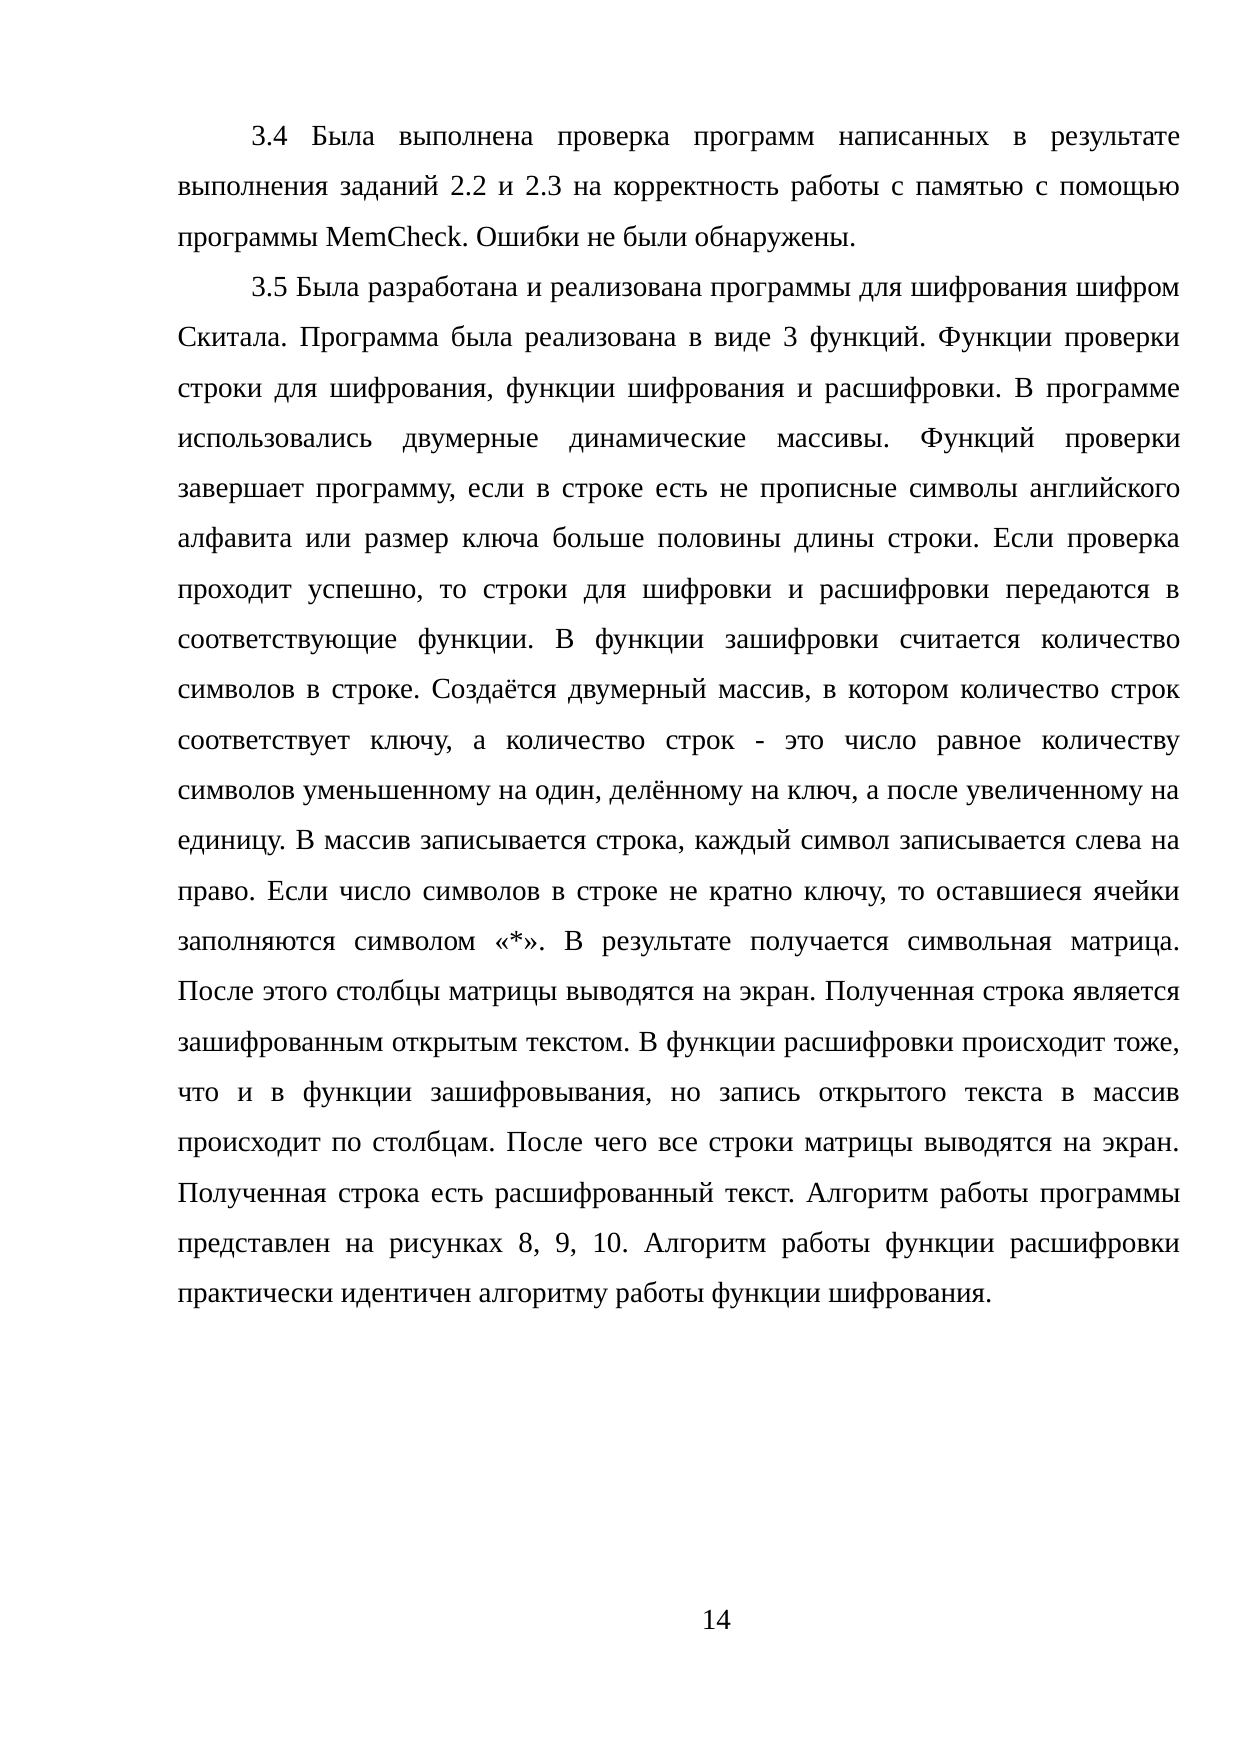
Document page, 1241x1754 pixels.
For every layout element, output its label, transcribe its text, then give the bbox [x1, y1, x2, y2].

text 3.5 Была разработана и реализована программы для шифрования шифром Скитала. Программа была реализована в виде 3 функций. Функции проверки строки для шифрования, функции шифрования и расшифровки. В программе использовались двумерные динамические массивы. Функций проверки завершает программу, если в строке есть не прописные символы английского алфавита или размер ключа больше половины длины строки. Если проверка проходит успешно, то строки для шифровки и расшифровки передаются в соответствующие функции. В функции зашифровки считается количество символов в строке. Создаётся двумерный массив, в котором количество строк соответствует ключу, а количество строк - это число равное количеству символов уменьшенному на один, делённому на ключ, а после увеличенному на единицу. В массив записывается строка, каждый символ записывается слева на право. Если число символов в строке не кратно ключу, то оставшиеся ячейки заполняются символом «*». В результате получается символьная матрица. После этого столбцы матрицы выводятся на экран. Полученная строка является зашифрованным открытым текстом. В функции расшифровки происходит тоже, что и в функции зашифровывания, но запись открытого текста в массив происходит по столбцам. После чего все строки матрицы выводятся на экран. Полученная строка есть расшифрованный текст. Алгоритм работы программы представлен на рисунках 8, 9, 10. Алгоритм работы функции расшифровки практически идентичен алгоритму работы функции шифрования. [177, 269, 1181, 1309]
text 3.4 Была выполнена проверка программ написанных в результате выполнения заданий 2.2 и 2.3 на корректность работы с памятью с помощью программы MemCheck. Ошибки не были обнаружены. [177, 118, 1181, 252]
